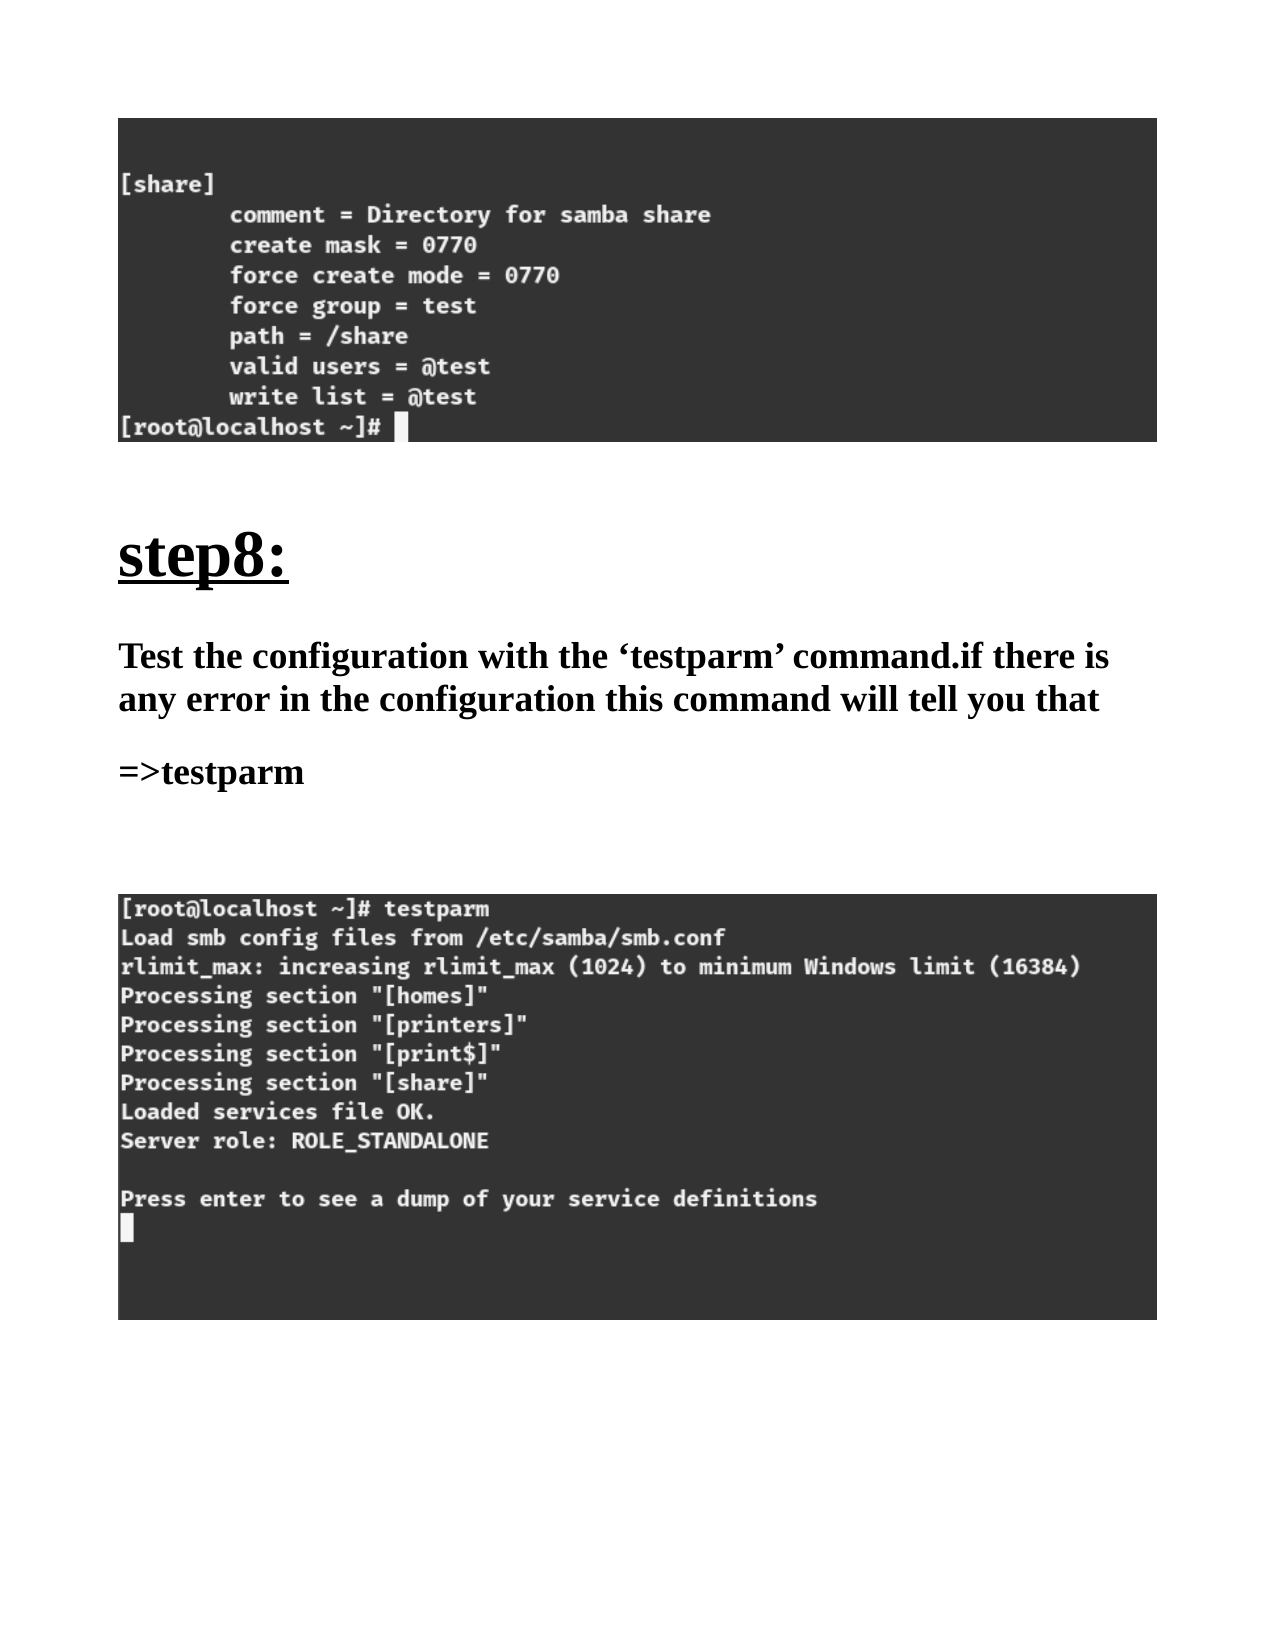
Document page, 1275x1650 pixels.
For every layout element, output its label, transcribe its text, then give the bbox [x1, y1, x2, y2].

text =>testparm [118, 749, 1157, 793]
text step8: [118, 514, 1157, 591]
text Test the configuration with the ‘testparm’ command.if there is any error in the configuration this command will tell you that [118, 634, 1157, 720]
picture [118, 118, 1157, 442]
picture [118, 894, 1157, 1320]
